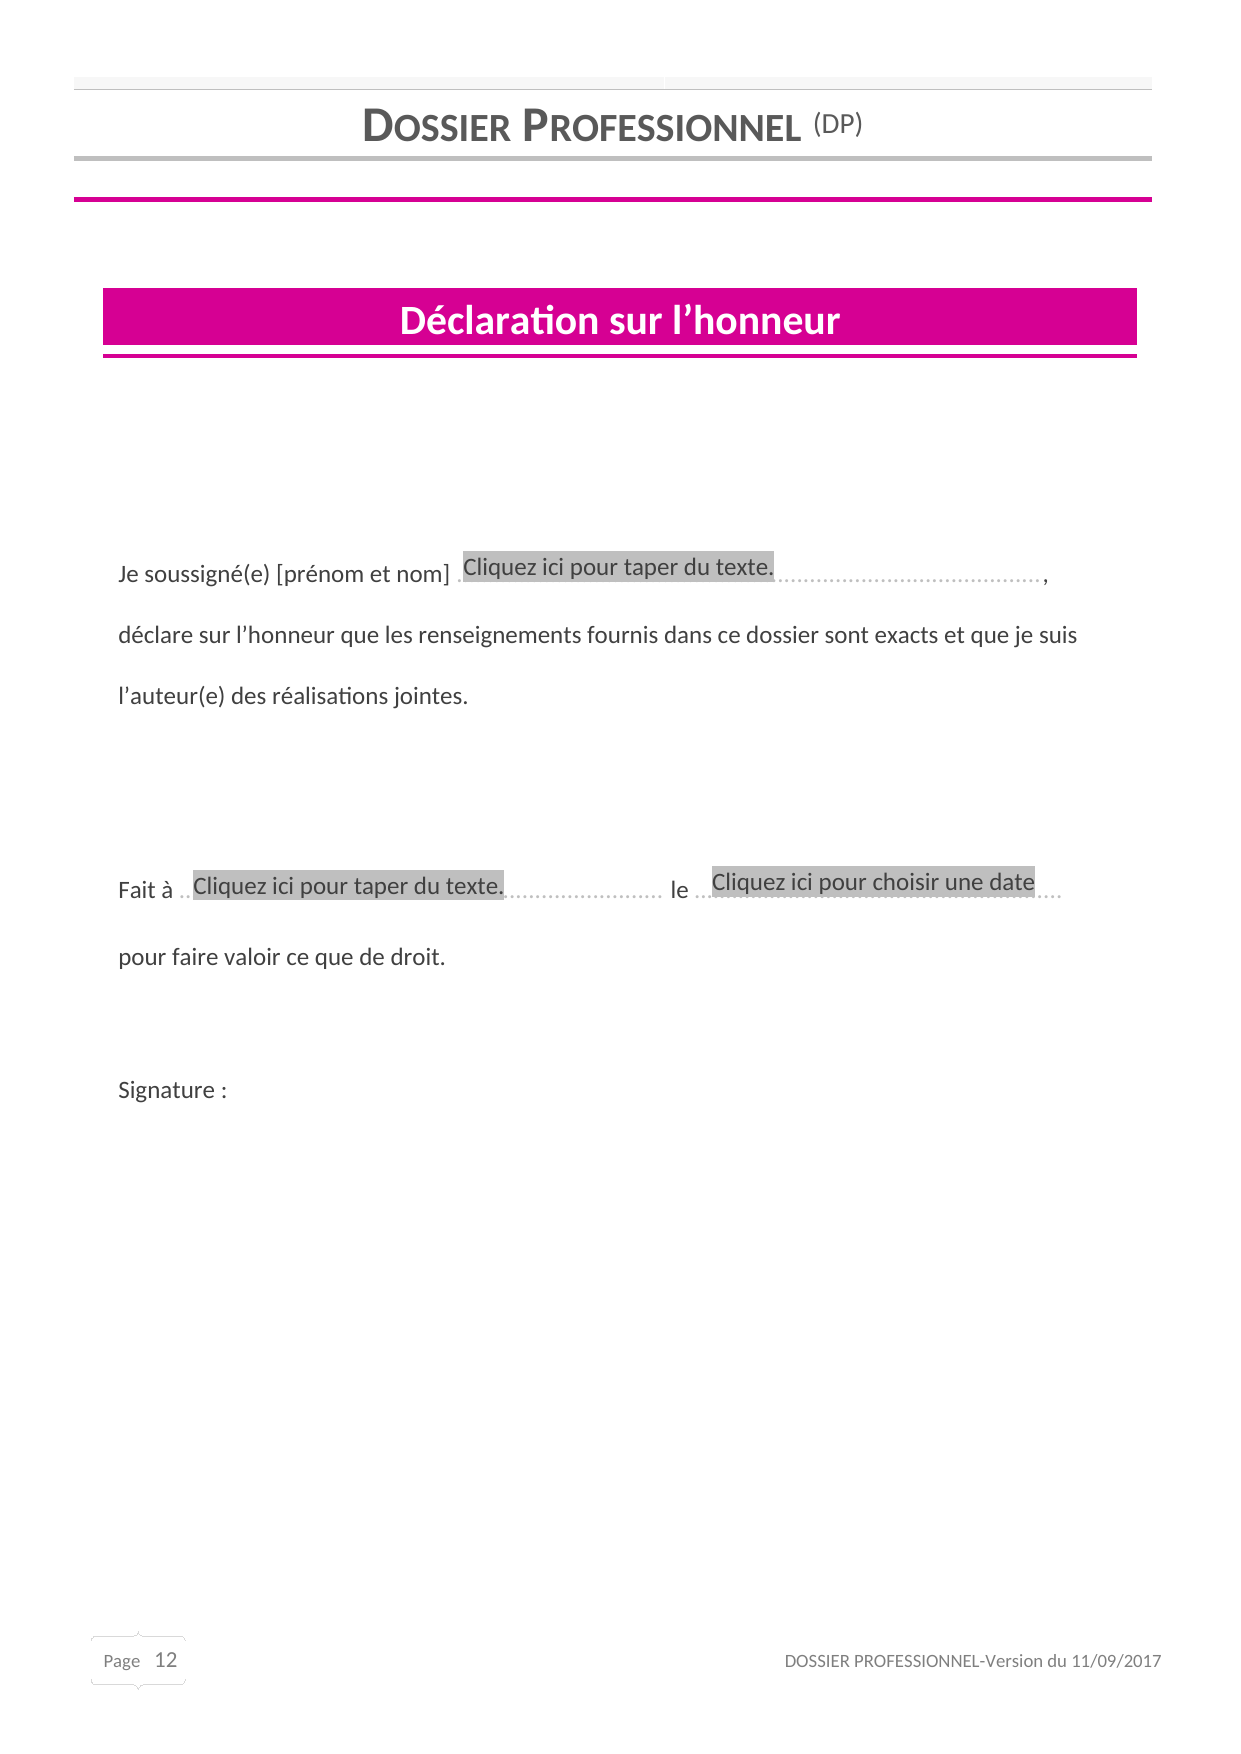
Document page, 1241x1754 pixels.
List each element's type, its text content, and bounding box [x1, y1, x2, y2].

text déclare sur l’honneur que les renseignements fournis dans ce dossier sont exacts et que je suis l’auteur(e) des réalisations jointes. [118, 619, 1104, 711]
text Signature : [118, 1074, 1104, 1105]
text Cliquez ici pour taper du texte. [463, 551, 1027, 582]
text Fait à le [118, 875, 1104, 905]
table_header Déclaration sur l’honneur [103, 288, 1137, 345]
text Je soussigné(e) [prénom et nom] , [118, 558, 1104, 589]
text Cliquez ici pour taper du texte. [193, 870, 649, 900]
table_cell [103, 345, 1137, 353]
text pour faire valoir ce que de droit. [118, 941, 1104, 972]
text Cliquez ici pour choisir une date [712, 866, 1041, 897]
table_cell [103, 358, 1137, 412]
